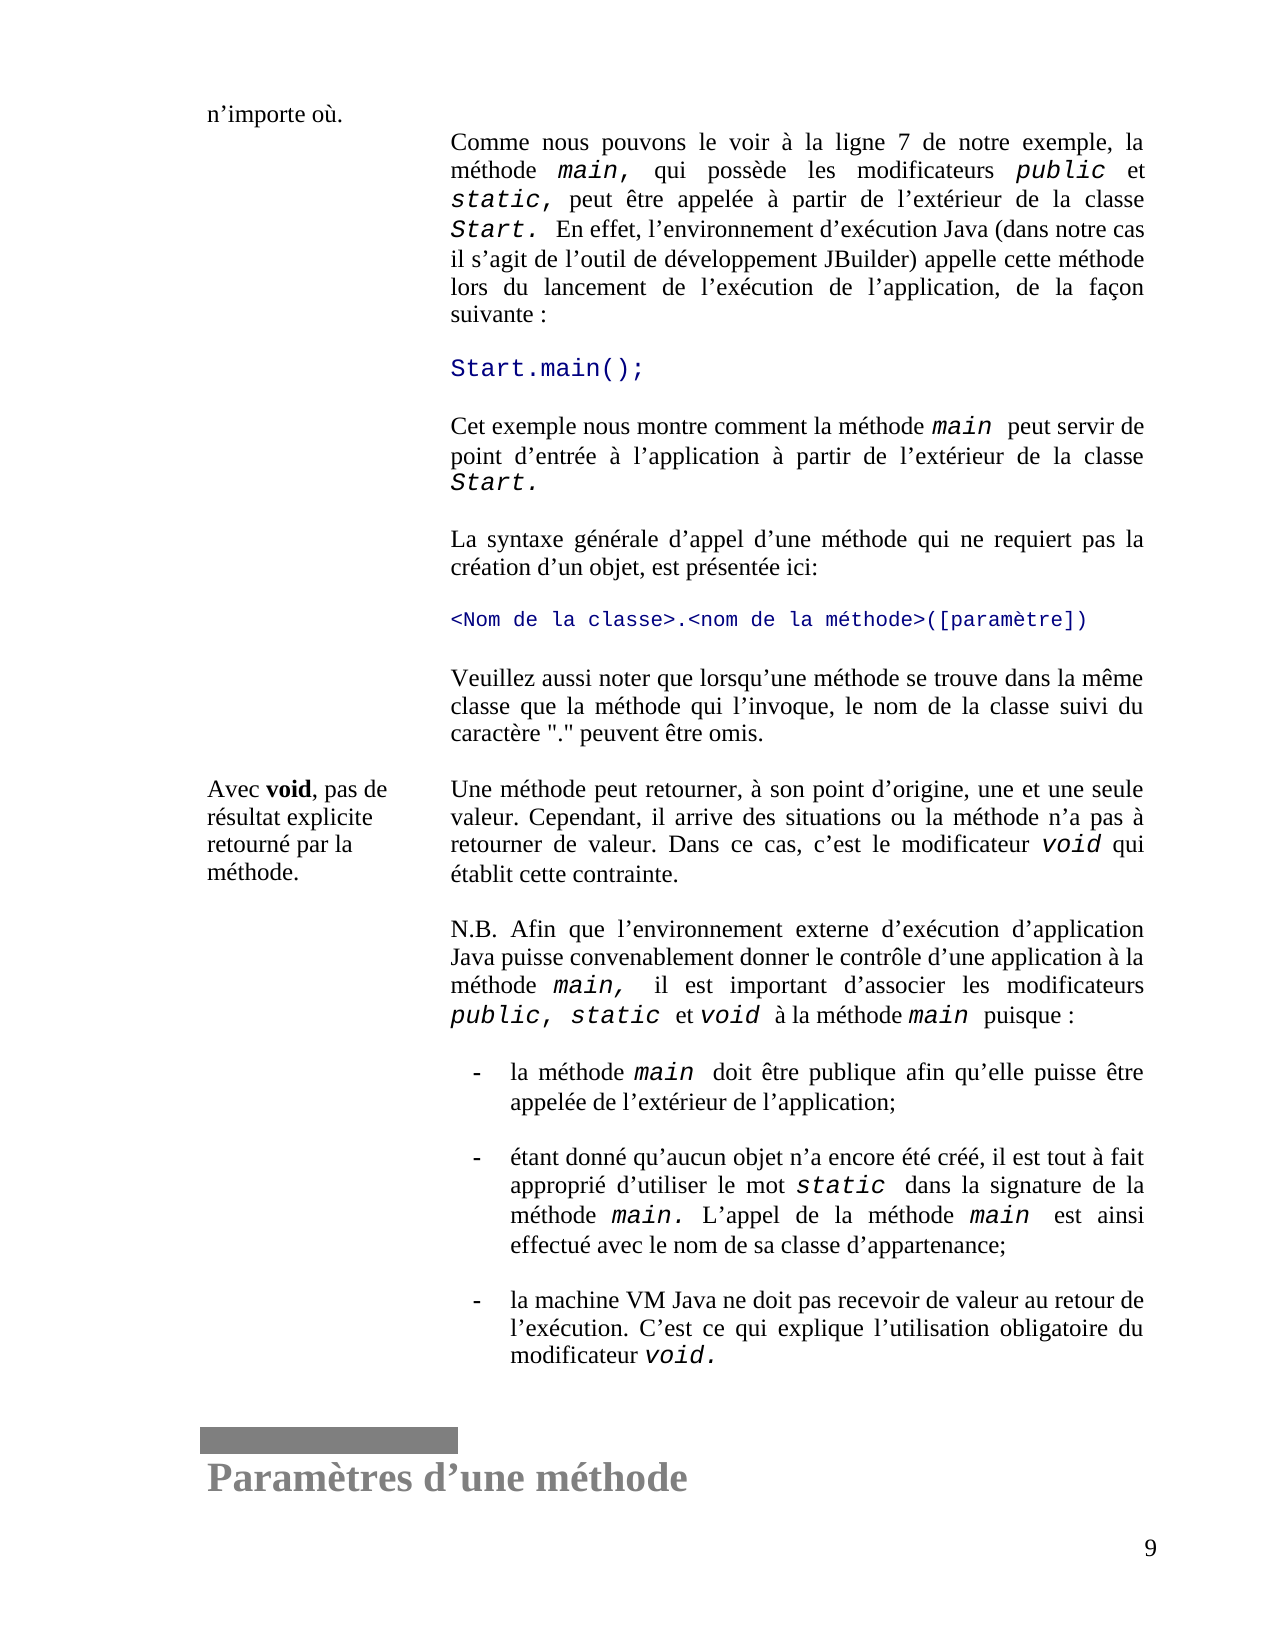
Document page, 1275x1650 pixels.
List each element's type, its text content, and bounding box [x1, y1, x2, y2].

table_header [200, 1427, 458, 1454]
table_header Avec void, pas de résultat explicite retourné par la méthode. [200, 775, 443, 888]
table_header Une méthode peut retourner, à son point d’origine, une et une seule valeur. Cependant, il arrive des situations ou la méthode n’a pas à retourner de valeur. Dans ce cas, c’est le modificateur void qui établit cette contrainte. [443, 775, 1152, 888]
table_header [200, 526, 443, 581]
table_header Start.main(); [443, 356, 1152, 384]
table_header la méthode main doit être publique afin qu’elle puisse être appelée de l’extérieur de l’application; étant donné qu’aucun objet n’a encore été créé, il est tout à fait approprié d’utiliser le mot static dans la signature de la méthode main. L’appel de la méthode main est ainsi effectué avec le nom de sa classe d’appartenance; la machine VM Java ne doit pas recevoir de valeur au retour de l’exécution. C’est ce qui explique l’utilisation obligatoire du modificateur void. [443, 1058, 1152, 1371]
table_header [200, 916, 443, 1031]
table_header Veuillez aussi noter que lorsqu’une méthode se trouve dans la même classe que la méthode qui l’invoque, le nom de la classe suivi du caractère "." peuvent être omis. [443, 664, 1152, 747]
table_header n’importe où. [200, 100, 443, 128]
table_header <Nom de la classe>.<nom de la méthode>([paramètre]) [443, 609, 1152, 636]
table_header N.B. Afin que l’environnement externe d’exécution d’application Java puisse convenablement donner le contrôle d’une application à la méthode main, il est important d’associer les modificateurs public, static et void à la méthode main puisque : [443, 916, 1152, 1031]
table_header [200, 609, 443, 636]
table_header La syntaxe générale d’appel d’une méthode qui ne requiert pas la création d’un objet, est présentée ici: [443, 526, 1152, 581]
table_cell Comme nous pouvons le voir à la ligne 7 de notre exemple, la méthode main, qui possède les modificateurs public et static, peut être appelée à partir de l’extérieur de la classe Start. En effet, l’environnement d’exécution Java (dans notre cas il s’agit de l’outil de développement JBuilder) appelle cette méthode lors du lancement de l’exécution de l’application, de la façon suivante : [443, 128, 1152, 328]
table_header Cet exemple nous montre comment la méthode main peut servir de point d’entrée à l’application à partir de l’extérieur de la classe Start. [443, 412, 1152, 498]
table_header [443, 100, 1152, 128]
table_header [200, 356, 443, 384]
table_cell [200, 128, 443, 328]
table_header [200, 664, 443, 747]
subtitle Paramètres d’une méthode [207, 1454, 1157, 1501]
table_header [200, 412, 443, 498]
table_header [200, 1058, 443, 1371]
